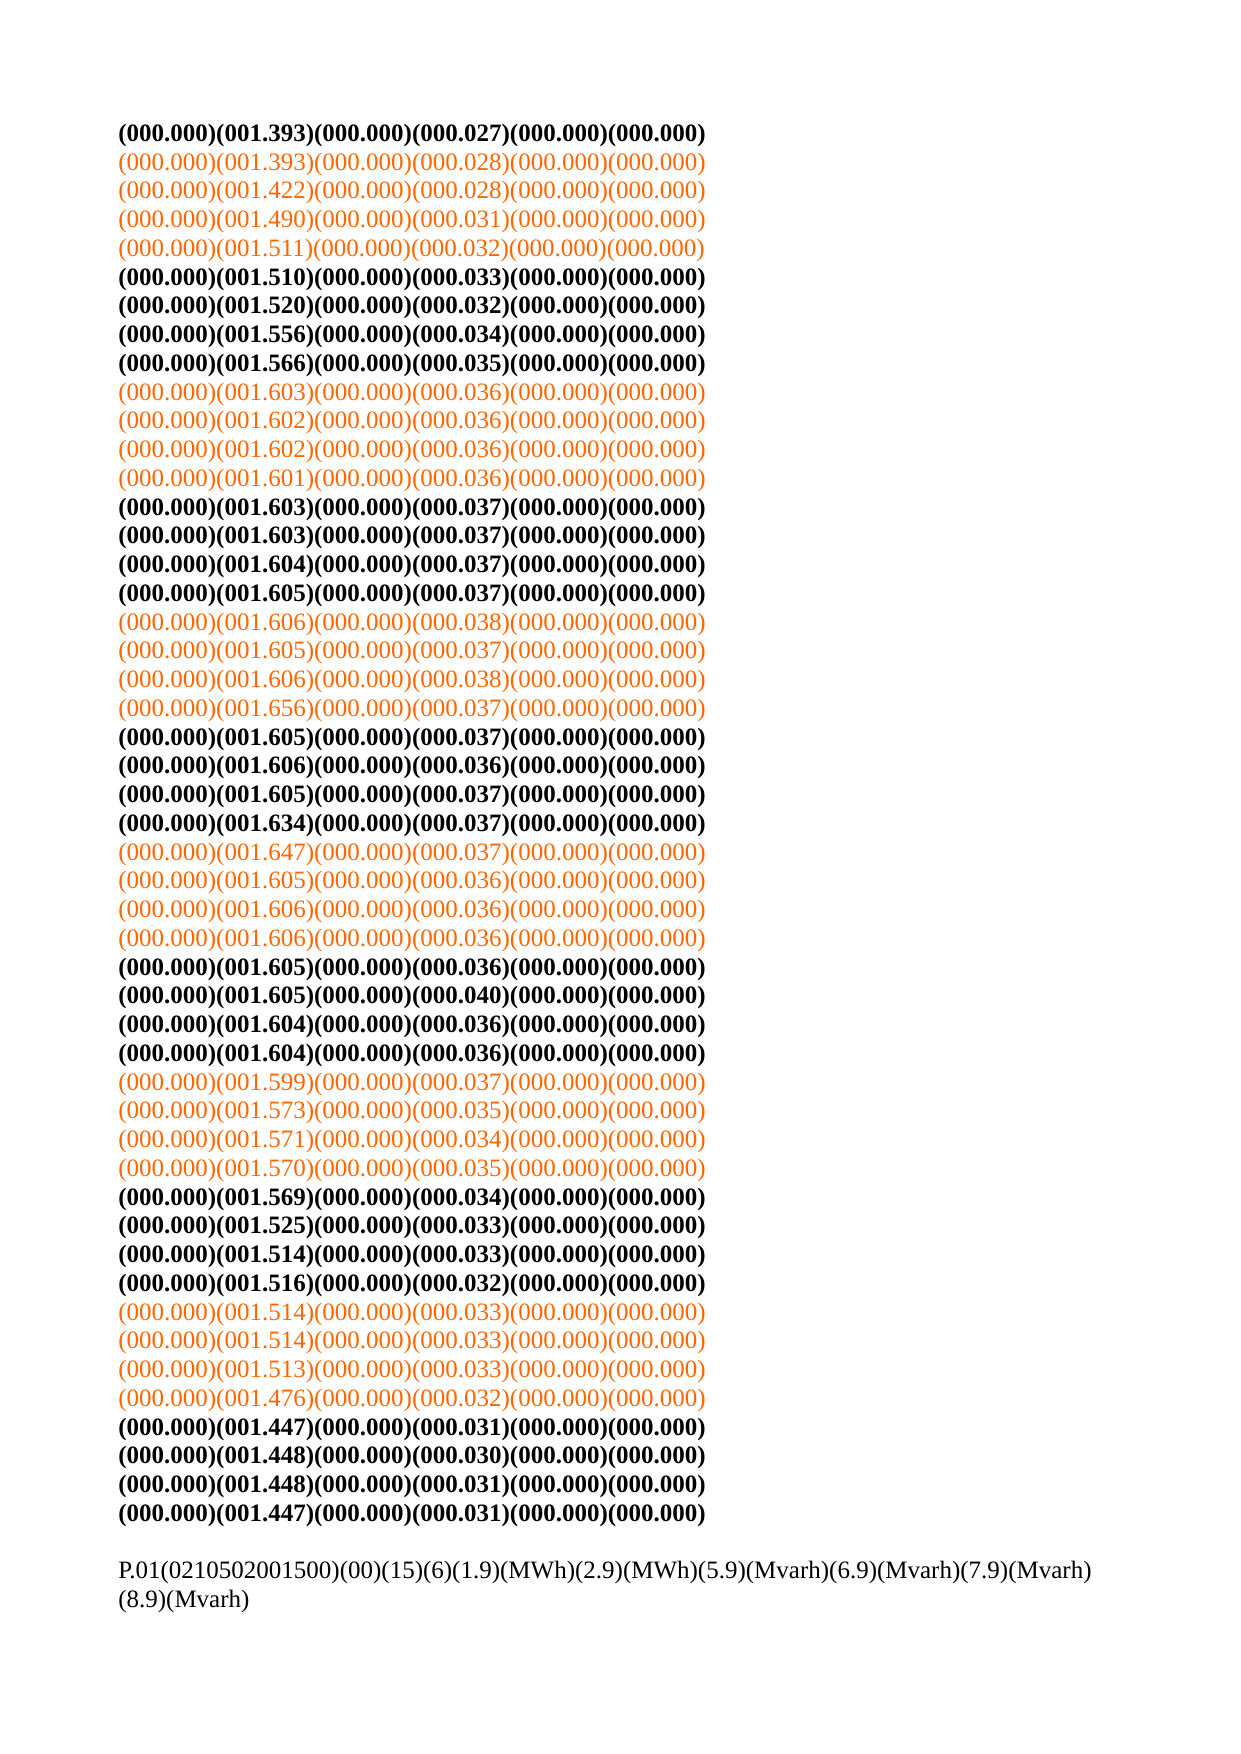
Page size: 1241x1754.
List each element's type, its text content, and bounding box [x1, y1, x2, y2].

text (000.000)(001.393)(000.000)(000.028)(000.000)(000.000) [118, 147, 1122, 176]
text (000.000)(001.605)(000.000)(000.037)(000.000)(000.000) [118, 578, 1122, 607]
text (000.000)(001.647)(000.000)(000.037)(000.000)(000.000) [118, 837, 1122, 866]
text (000.000)(001.514)(000.000)(000.033)(000.000)(000.000) [118, 1297, 1122, 1326]
text (000.000)(001.606)(000.000)(000.036)(000.000)(000.000) [118, 894, 1122, 923]
text (000.000)(001.566)(000.000)(000.035)(000.000)(000.000) [118, 348, 1122, 377]
text (000.000)(001.606)(000.000)(000.038)(000.000)(000.000) [118, 607, 1122, 636]
text (000.000)(001.603)(000.000)(000.036)(000.000)(000.000) [118, 377, 1122, 406]
text (000.000)(001.422)(000.000)(000.028)(000.000)(000.000) [118, 176, 1122, 204]
text (000.000)(001.605)(000.000)(000.037)(000.000)(000.000) [118, 722, 1122, 751]
text (000.000)(001.603)(000.000)(000.037)(000.000)(000.000) [118, 521, 1122, 549]
text (000.000)(001.447)(000.000)(000.031)(000.000)(000.000) [118, 1412, 1122, 1441]
text (000.000)(001.516)(000.000)(000.032)(000.000)(000.000) [118, 1268, 1122, 1297]
text (000.000)(001.448)(000.000)(000.031)(000.000)(000.000) [118, 1469, 1122, 1498]
text (000.000)(001.602)(000.000)(000.036)(000.000)(000.000) [118, 434, 1122, 463]
text (000.000)(001.570)(000.000)(000.035)(000.000)(000.000) [118, 1153, 1122, 1182]
text (000.000)(001.514)(000.000)(000.033)(000.000)(000.000) [118, 1239, 1122, 1268]
text (000.000)(001.604)(000.000)(000.036)(000.000)(000.000) [118, 1038, 1122, 1067]
text (000.000)(001.447)(000.000)(000.031)(000.000)(000.000) [118, 1498, 1122, 1527]
text (000.000)(001.606)(000.000)(000.038)(000.000)(000.000) [118, 664, 1122, 693]
text (000.000)(001.599)(000.000)(000.037)(000.000)(000.000) [118, 1067, 1122, 1096]
text (000.000)(001.525)(000.000)(000.033)(000.000)(000.000) [118, 1211, 1122, 1239]
text (000.000)(001.393)(000.000)(000.027)(000.000)(000.000) [118, 118, 1122, 147]
text (000.000)(001.571)(000.000)(000.034)(000.000)(000.000) [118, 1124, 1122, 1153]
text (000.000)(001.520)(000.000)(000.032)(000.000)(000.000) [118, 291, 1122, 319]
text (000.000)(001.634)(000.000)(000.037)(000.000)(000.000) [118, 808, 1122, 837]
text (000.000)(001.514)(000.000)(000.033)(000.000)(000.000) [118, 1326, 1122, 1354]
text (000.000)(001.603)(000.000)(000.037)(000.000)(000.000) [118, 492, 1122, 521]
text (000.000)(001.656)(000.000)(000.037)(000.000)(000.000) [118, 693, 1122, 722]
text (000.000)(001.606)(000.000)(000.036)(000.000)(000.000) [118, 923, 1122, 952]
text (000.000)(001.510)(000.000)(000.033)(000.000)(000.000) [118, 262, 1122, 291]
text (000.000)(001.513)(000.000)(000.033)(000.000)(000.000) [118, 1354, 1122, 1383]
text (000.000)(001.569)(000.000)(000.034)(000.000)(000.000) [118, 1182, 1122, 1211]
text (000.000)(001.605)(000.000)(000.037)(000.000)(000.000) [118, 636, 1122, 664]
text (000.000)(001.602)(000.000)(000.036)(000.000)(000.000) [118, 406, 1122, 434]
text (000.000)(001.605)(000.000)(000.037)(000.000)(000.000) [118, 779, 1122, 808]
text (000.000)(001.573)(000.000)(000.035)(000.000)(000.000) [118, 1096, 1122, 1124]
text (000.000)(001.604)(000.000)(000.036)(000.000)(000.000) [118, 1009, 1122, 1038]
text (000.000)(001.490)(000.000)(000.031)(000.000)(000.000) [118, 204, 1122, 233]
text (000.000)(001.511)(000.000)(000.032)(000.000)(000.000) [118, 233, 1122, 262]
text (000.000)(001.448)(000.000)(000.030)(000.000)(000.000) [118, 1441, 1122, 1469]
text (000.000)(001.556)(000.000)(000.034)(000.000)(000.000) [118, 319, 1122, 348]
text (000.000)(001.601)(000.000)(000.036)(000.000)(000.000) [118, 463, 1122, 492]
text (000.000)(001.605)(000.000)(000.040)(000.000)(000.000) [118, 981, 1122, 1009]
text (000.000)(001.606)(000.000)(000.036)(000.000)(000.000) [118, 751, 1122, 779]
text (000.000)(001.476)(000.000)(000.032)(000.000)(000.000) [118, 1383, 1122, 1412]
text (000.000)(001.605)(000.000)(000.036)(000.000)(000.000) [118, 866, 1122, 894]
text (000.000)(001.604)(000.000)(000.037)(000.000)(000.000) [118, 549, 1122, 578]
text P.01(0210502001500)(00)(15)(6)(1.9)(MWh)(2.9)(MWh)(5.9)(Mvarh)(6.9)(Mvarh)(7.9)(Mvarh)(8.9)(Mvarh) [118, 1556, 1122, 1613]
text (000.000)(001.605)(000.000)(000.036)(000.000)(000.000) [118, 952, 1122, 981]
